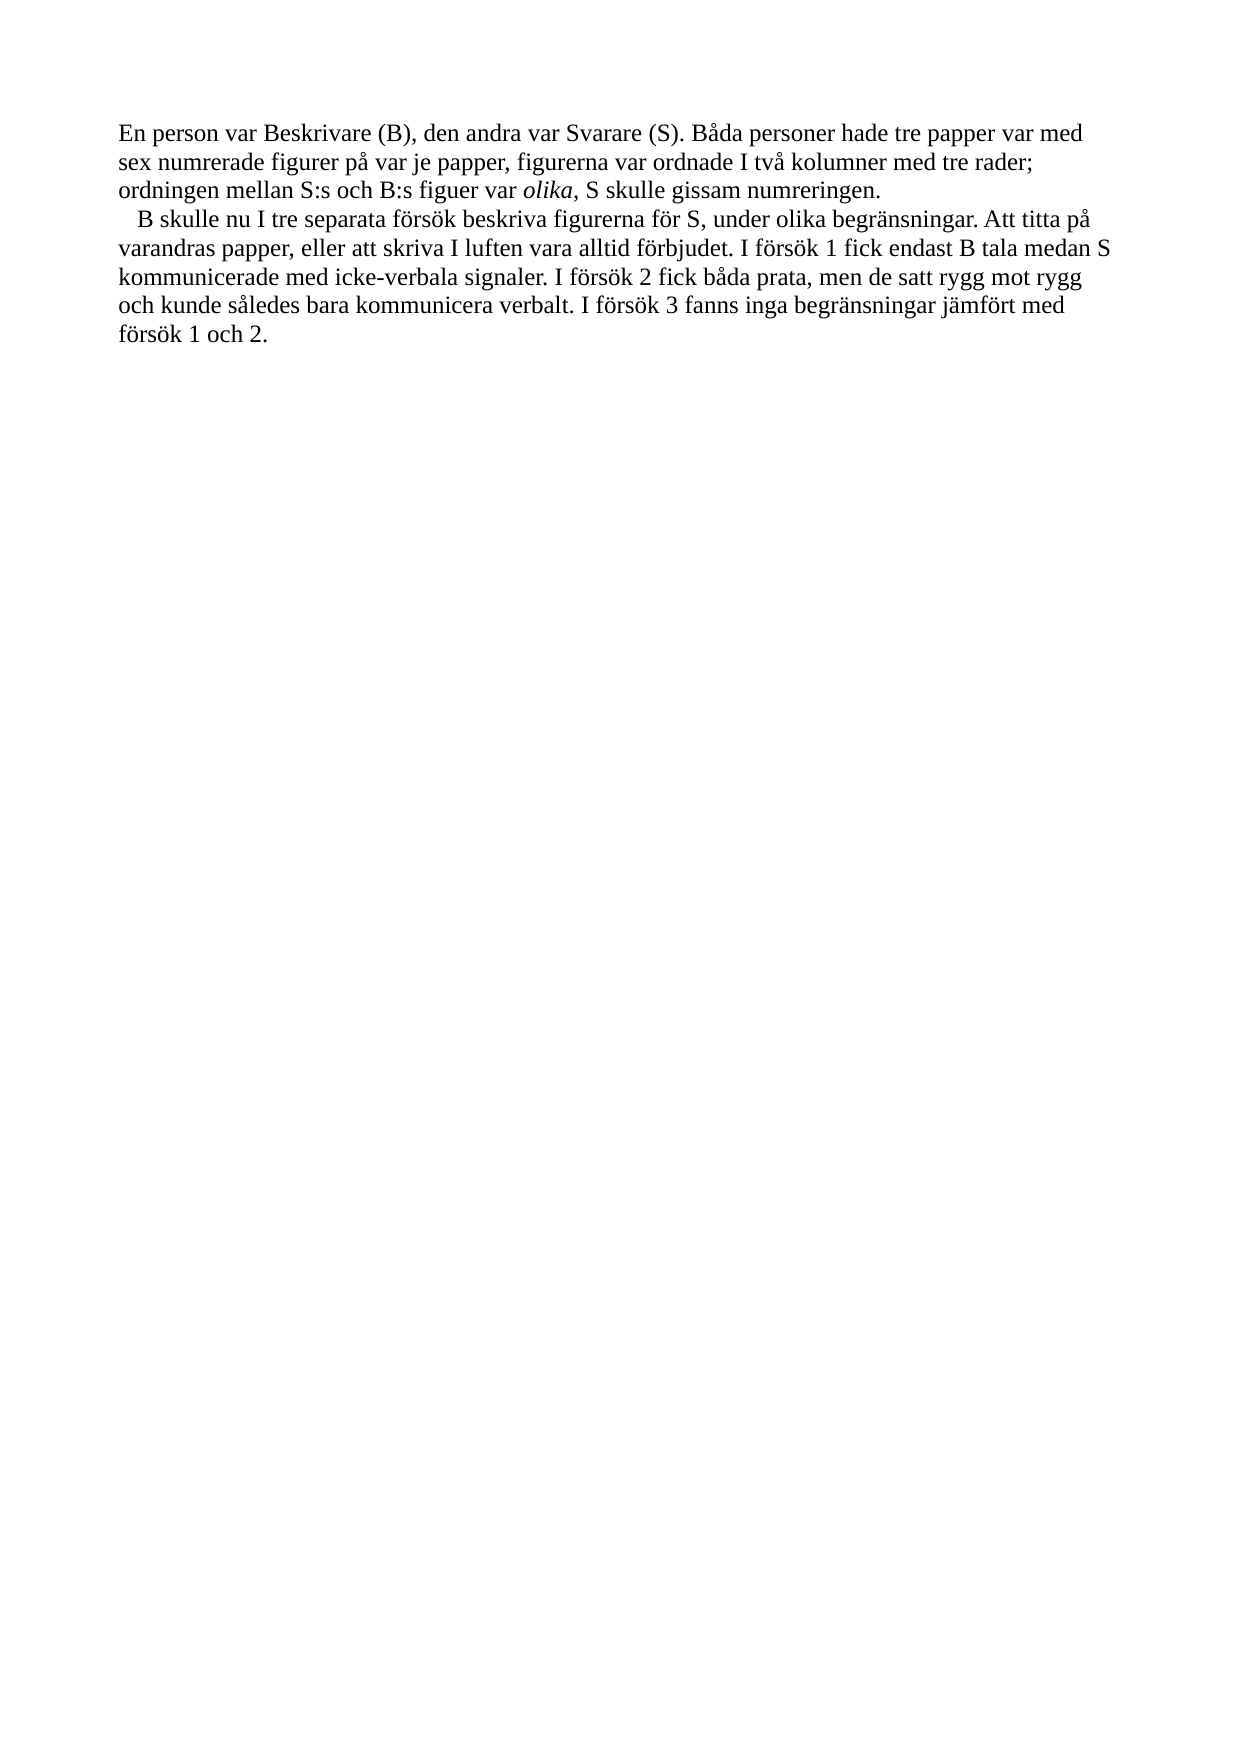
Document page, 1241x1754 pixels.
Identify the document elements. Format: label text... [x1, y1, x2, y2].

text En person var Beskrivare (B), den andra var Svarare (S). Båda personer hade tre papper var med sex numrerade figurer på var je papper, figurerna var ordnade I två kolumner med tre rader; ordningen mellan S:s och B:s figuer var olika, S skulle gissam numreringen. [118, 118, 1122, 204]
text B skulle nu I tre separata försök beskriva figurerna för S, under olika begränsningar. Att titta på varandras papper, eller att skriva I luften vara alltid förbjudet. I försök 1 fick endast B tala medan S kommunicerade med icke-verbala signaler. I försök 2 fick båda prata, men de satt rygg mot rygg och kunde således bara kommunicera verbalt. I försök 3 fanns inga begränsningar jämfört med försök 1 och 2. [118, 204, 1122, 348]
